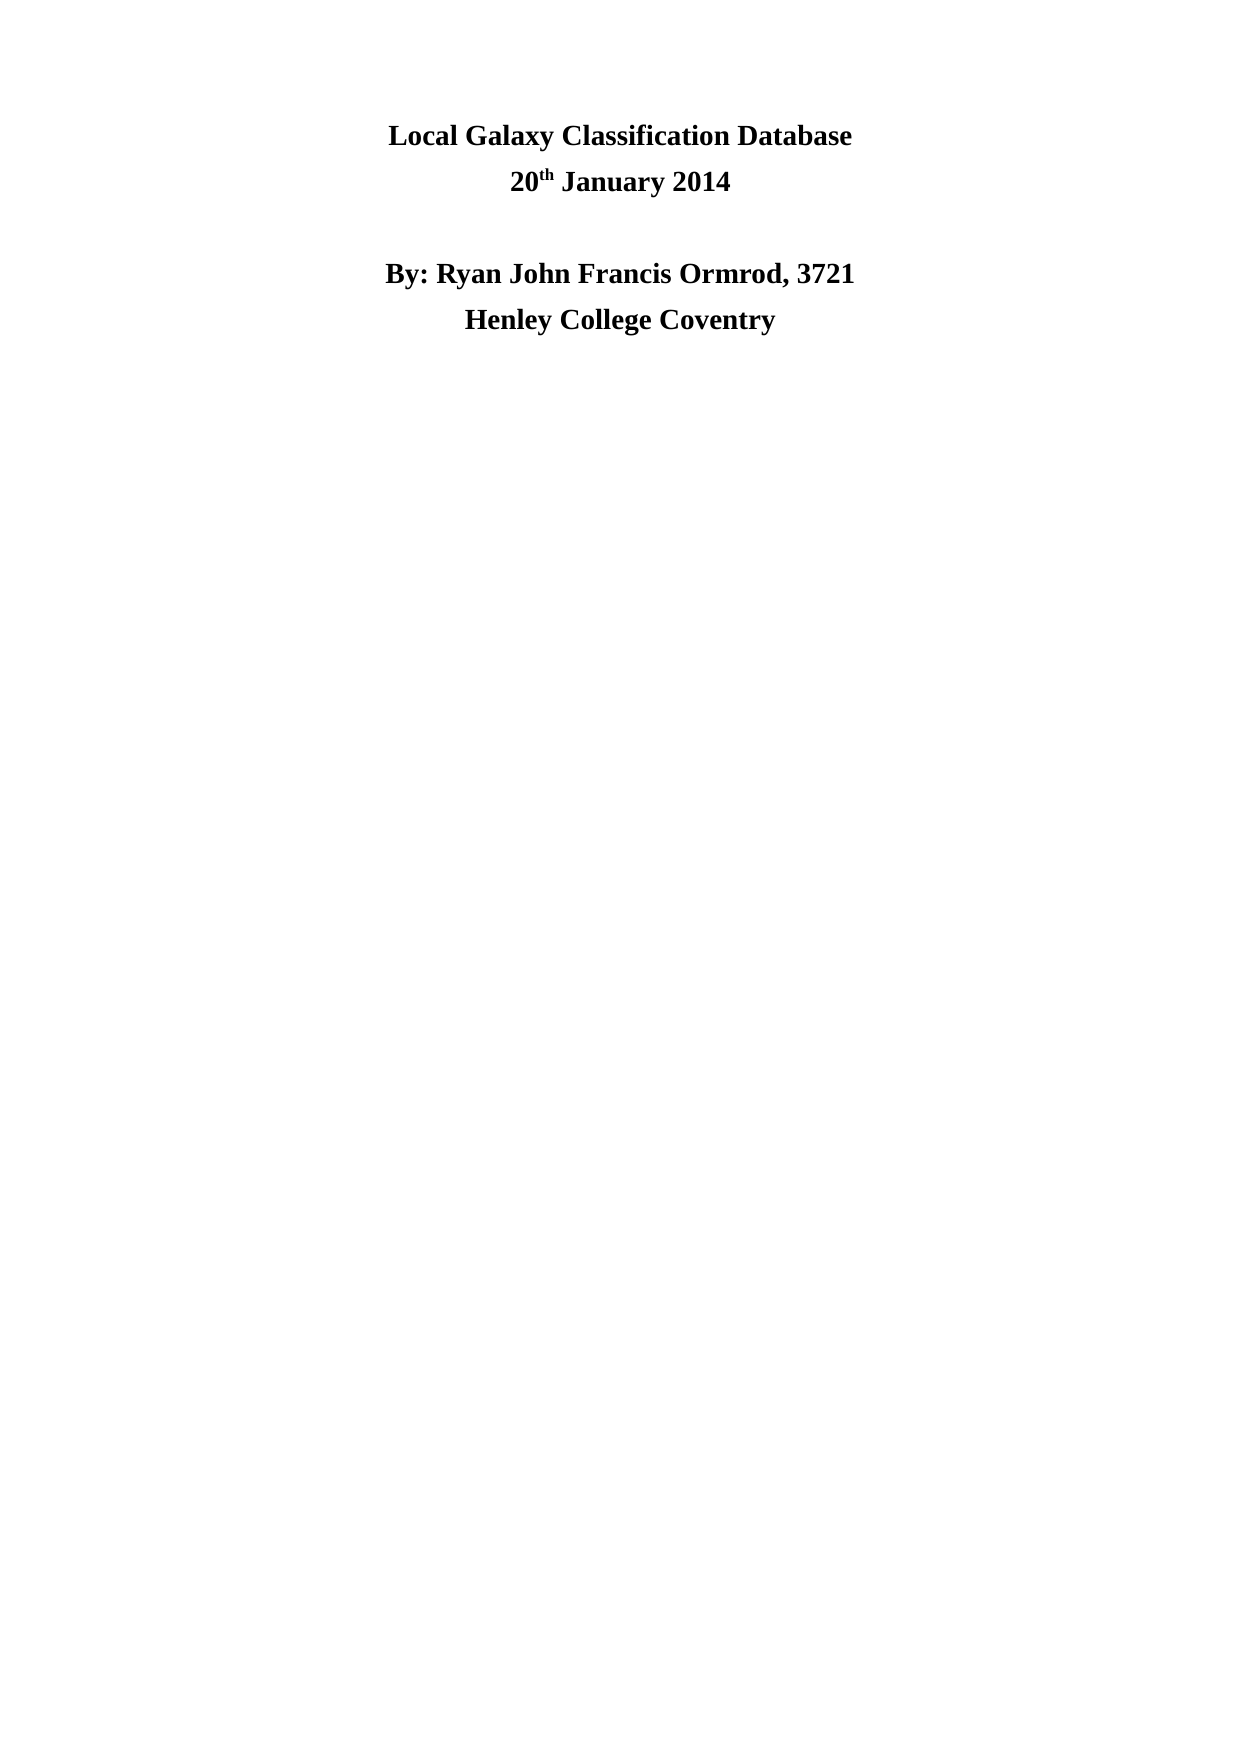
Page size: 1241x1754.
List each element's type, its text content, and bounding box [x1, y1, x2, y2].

text 20th January 2014 [118, 164, 1122, 198]
text Henley College Coventry [118, 302, 1122, 336]
text By: Ryan John Francis Ormrod, 3721 [118, 256, 1122, 290]
text Local Galaxy Classification Database [118, 118, 1122, 152]
